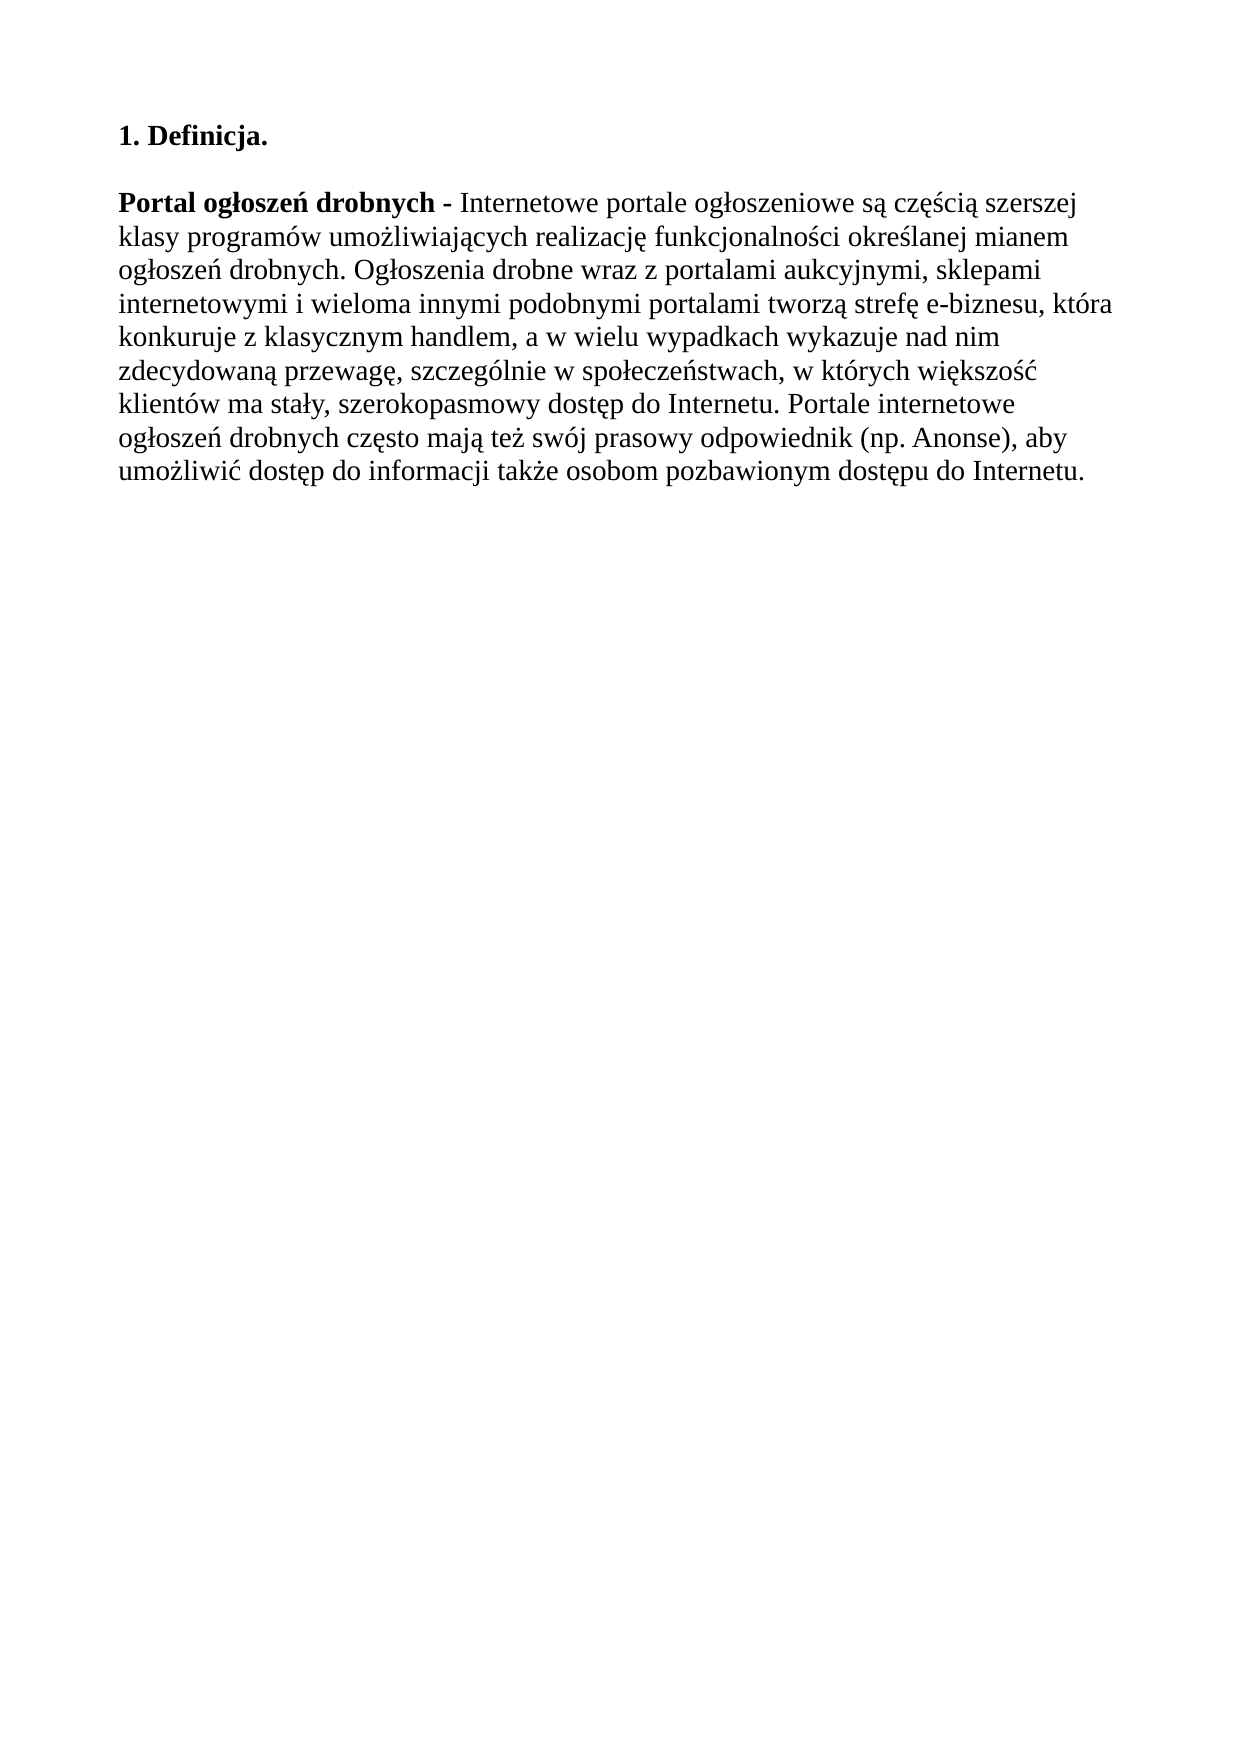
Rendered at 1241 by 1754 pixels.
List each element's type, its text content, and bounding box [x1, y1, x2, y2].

text 1. Definicja. [118, 118, 1122, 152]
text Portal ogłoszeń drobnych - Internetowe portale ogłoszeniowe są częścią szerszej klasy programów umożliwiających realizację funkcjonalności określanej mianem ogłoszeń drobnych. Ogłoszenia drobne wraz z portalami aukcyjnymi, sklepami internetowymi i wieloma innymi podobnymi portalami tworzą strefę e-biznesu, która konkuruje z klasycznym handlem, a w wielu wypadkach wykazuje nad nim zdecydowaną przewagę, szczególnie w społeczeństwach, w których większość klientów ma stały, szerokopasmowy dostęp do Internetu. Portale internetowe ogłoszeń drobnych często mają też swój prasowy odpowiednik (np. Anonse), aby umożliwić dostęp do informacji także osobom pozbawionym dostępu do Internetu. [118, 185, 1122, 487]
